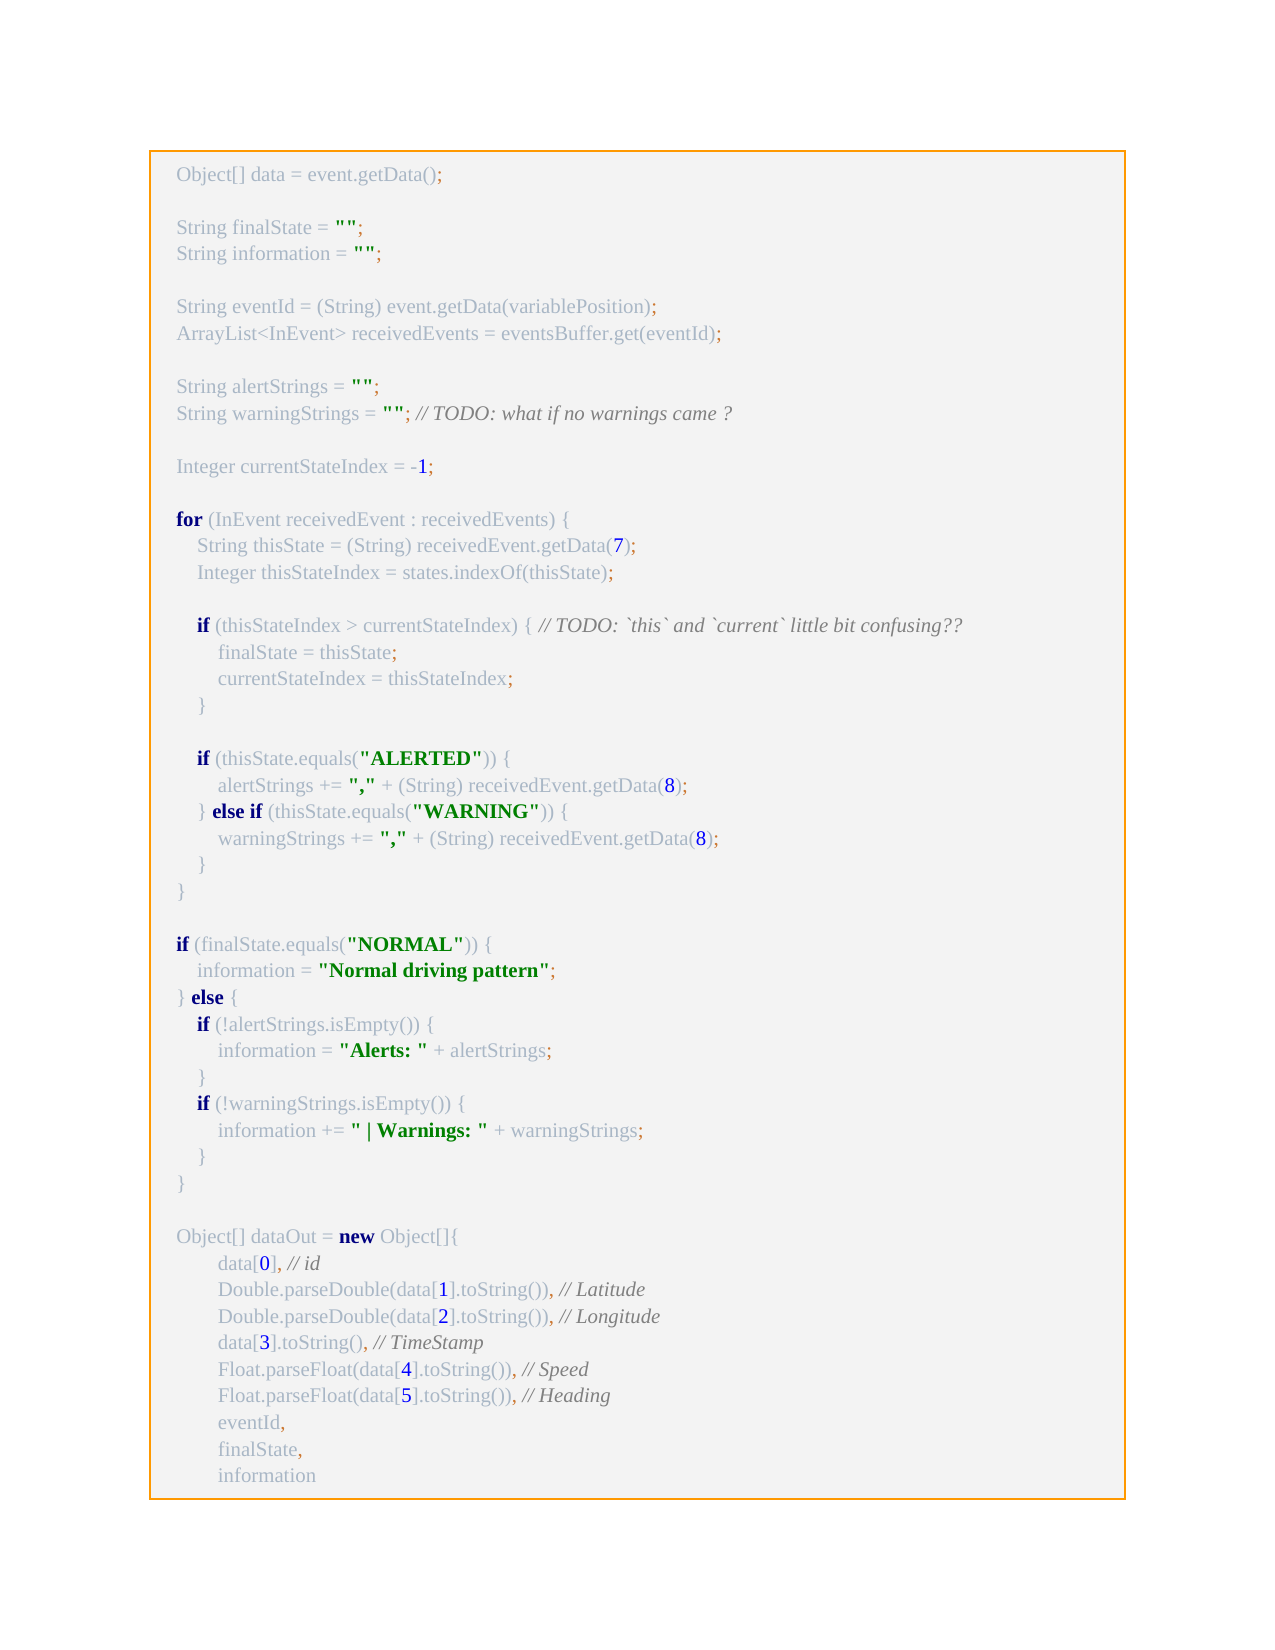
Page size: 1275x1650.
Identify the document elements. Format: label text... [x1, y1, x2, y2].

table_header Object[] data = event.getData(); String finalState = ""; String information = ""; String eventId = (String) event.getData(variablePosition); ArrayList<InEvent> receivedEvents = eventsBuffer.get(eventId); String alertStrings = ""; String warningStrings = ""; // TODO: what if no warnings came ? Integer currentStateIndex = -1; for (InEvent receivedEvent : receivedEvents) { String thisState = (String) receivedEvent.getData(7); Integer thisStateIndex = states.indexOf(thisState); if (thisStateIndex > currentStateIndex) { // TODO: `this` and `current` little bit confusing?? finalState = thisState; currentStateIndex = thisStateIndex; } if (thisState.equals("ALERTED")) { alertStrings += "," + (String) receivedEvent.getData(8); } else if (thisState.equals("WARNING")) { warningStrings += "," + (String) receivedEvent.getData(8); } } if (finalState.equals("NORMAL")) { information = "Normal driving pattern"; } else { if (!alertStrings.isEmpty()) { information = "Alerts: " + alertStrings; } if (!warningStrings.isEmpty()) { information += " | Warnings: " + warningStrings; } } Object[] dataOut = new Object[]{ data[0], // id Double.parseDouble(data[1].toString()), // Latitude Double.parseDouble(data[2].toString()), // Longitude data[3].toString(), // TimeStamp Float.parseFloat(data[4].toString()), // Speed Float.parseFloat(data[5].toString()), // Heading eventId, finalState, information [151, 152, 1124, 1498]
